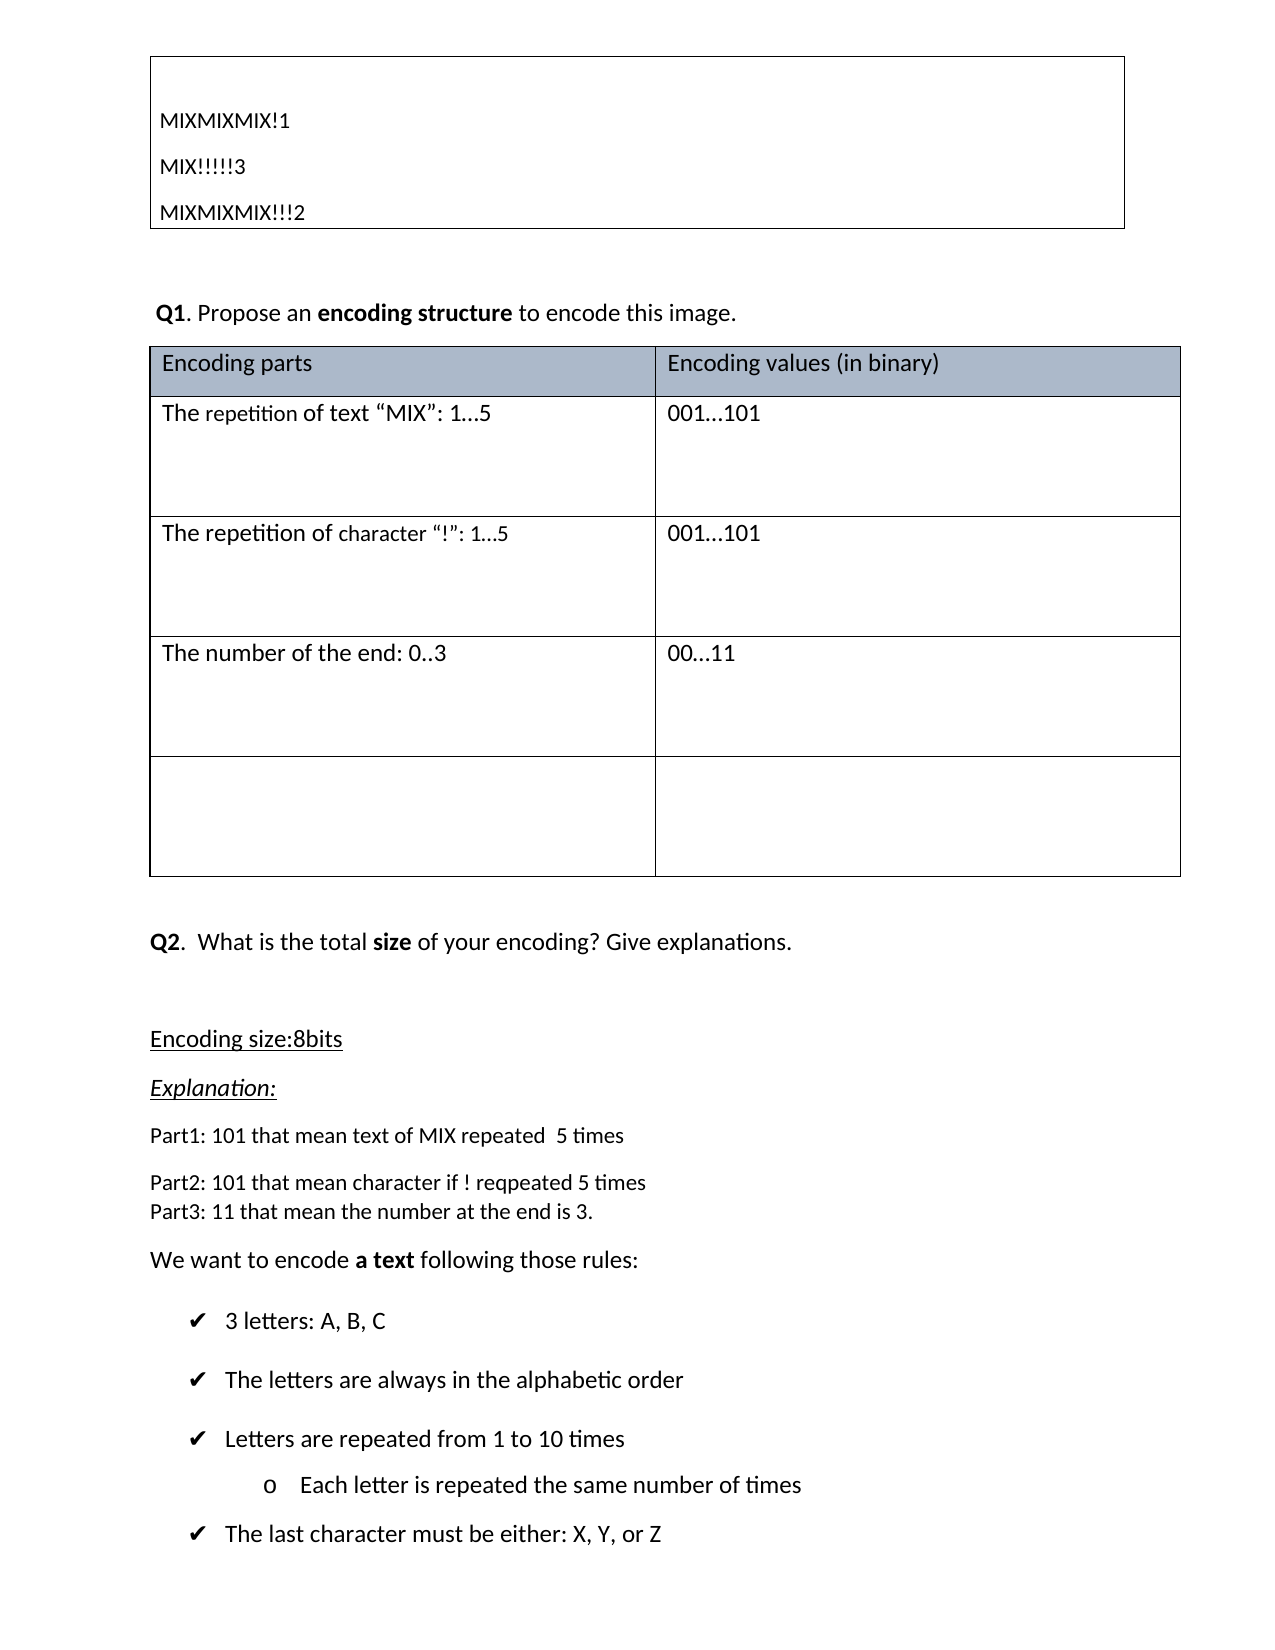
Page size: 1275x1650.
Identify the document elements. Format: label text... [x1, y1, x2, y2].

text MIXMIXMIX!!!2 [151, 195, 1124, 228]
text MIXMIXMIX!1 [151, 103, 1124, 134]
list Each letter is repeated the same number of times [262, 1469, 1125, 1501]
text Explanation: [150, 1072, 1125, 1103]
text Encoding size:8bits [150, 1023, 1125, 1054]
table_cell The number of the end: 0..3 [151, 637, 655, 756]
table_cell 001…101 [656, 517, 1180, 636]
list Letters are repeated from 1 to 10 times [187, 1411, 1125, 1462]
list 3 letters: A, B, C [187, 1293, 1125, 1344]
table_cell [151, 757, 655, 876]
list The letters are always in the alphabetic order [187, 1352, 1125, 1403]
table_cell [656, 757, 1180, 876]
table_header Encoding parts [151, 347, 655, 396]
text Q1. Propose an encoding structure to encode this image. [150, 297, 1125, 327]
text Q2. What is the total size of your encoding? Give explanations. [150, 926, 1125, 956]
text Part1: 101 that mean text of MIX repeated 5 times [150, 1121, 1125, 1149]
text MIX!!!!!3 [151, 149, 1124, 180]
table_cell The repetition of character “!”: 1…5 [151, 517, 655, 636]
table_cell 001…101 [656, 397, 1180, 516]
text We want to encode a text following those rules: [150, 1244, 1125, 1274]
table_header Encoding values (in binary) [656, 347, 1180, 396]
table_cell The repetition of text “MIX”: 1…5 [151, 397, 655, 516]
list The last character must be either: X, Y, or Z [187, 1506, 1125, 1557]
table_cell 00…11 [656, 637, 1180, 756]
text Part2: 101 that mean character if ! reqpeated 5 times Part3: 11 that mean the number at the end is 3. [150, 1168, 1125, 1226]
